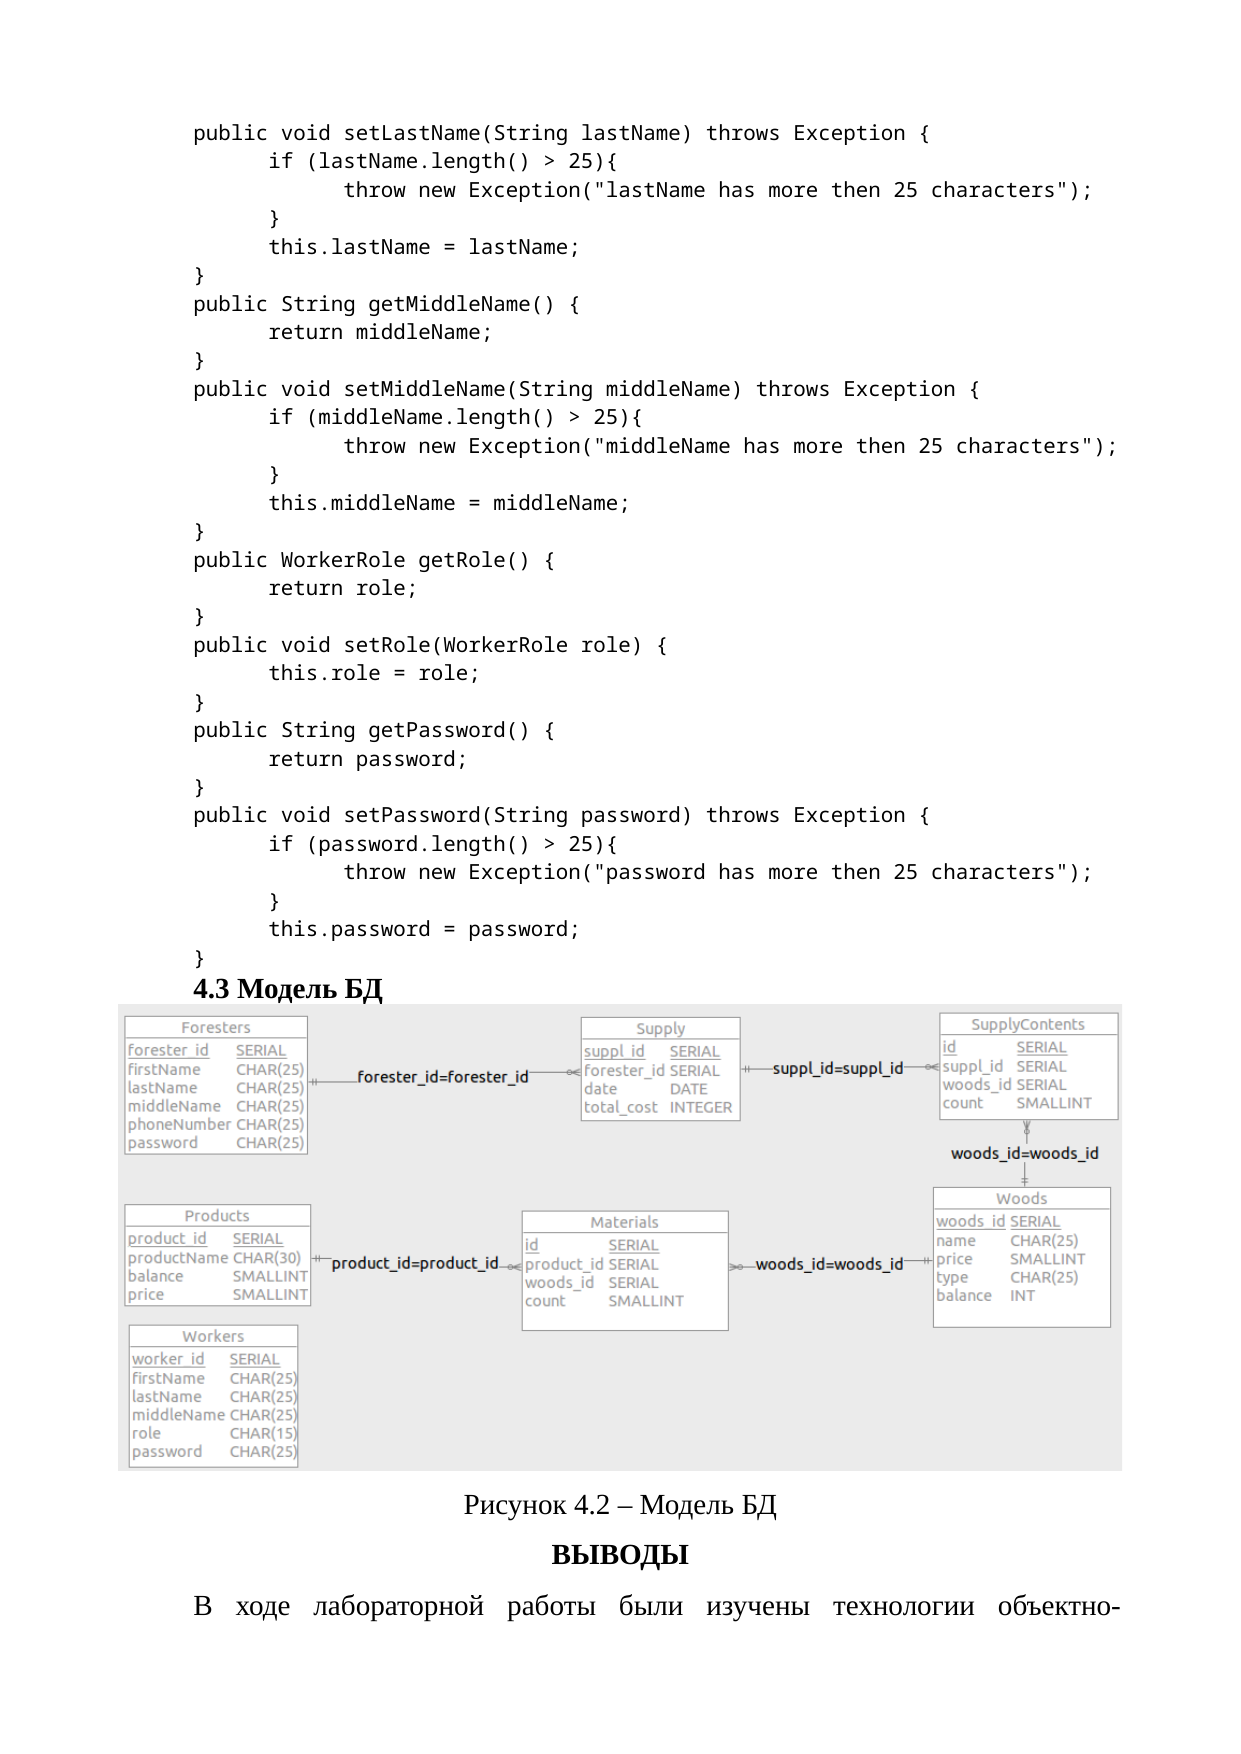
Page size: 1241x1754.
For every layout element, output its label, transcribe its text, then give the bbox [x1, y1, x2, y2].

text } [118, 459, 1122, 488]
text return middleName; [118, 317, 1122, 346]
picture [118, 1004, 1123, 1471]
text public String getMiddleName() { [118, 289, 1122, 317]
text } [118, 687, 1122, 715]
text ВЫВОДЫ [118, 1537, 1122, 1571]
text this.middleName = middleName; [118, 488, 1122, 516]
text if (lastName.length() > 25){ [118, 147, 1122, 175]
text } [118, 943, 1122, 971]
text } [118, 346, 1122, 374]
text if (password.length() > 25){ [118, 829, 1122, 857]
text public void setRole(WorkerRole role) { [118, 630, 1122, 658]
text public void setLastName(String lastName) throws Exception { [118, 118, 1122, 147]
text throw new Exception("middleName has more then 25 characters"); [118, 431, 1122, 459]
text this.role = role; [118, 658, 1122, 687]
text public WorkerRole getRole() { [118, 545, 1122, 573]
text this.password = password; [118, 914, 1122, 943]
text throw new Exception("password has more then 25 characters"); [118, 857, 1122, 886]
text } [118, 886, 1122, 914]
text } [118, 203, 1122, 232]
text } [118, 516, 1122, 545]
text } [118, 772, 1122, 801]
text if (middleName.length() > 25){ [118, 402, 1122, 431]
text return password; [118, 744, 1122, 772]
text } [118, 602, 1122, 630]
text public void setPassword(String password) throws Exception { [118, 801, 1122, 829]
text throw new Exception("lastName has more then 25 characters"); [118, 175, 1122, 203]
text public String getPassword() { [118, 715, 1122, 744]
text this.lastName = lastName; [118, 232, 1122, 260]
text Рисунок 4.2 – Модель БД [118, 1471, 1122, 1521]
text return role; [118, 573, 1122, 602]
text 4.3 Модель БД [118, 971, 1122, 1004]
text } [118, 260, 1122, 289]
text public void setMiddleName(String middleName) throws Exception { [118, 374, 1122, 402]
text В ходе лабораторной работы были изучены технологии объектно- [118, 1588, 1122, 1621]
